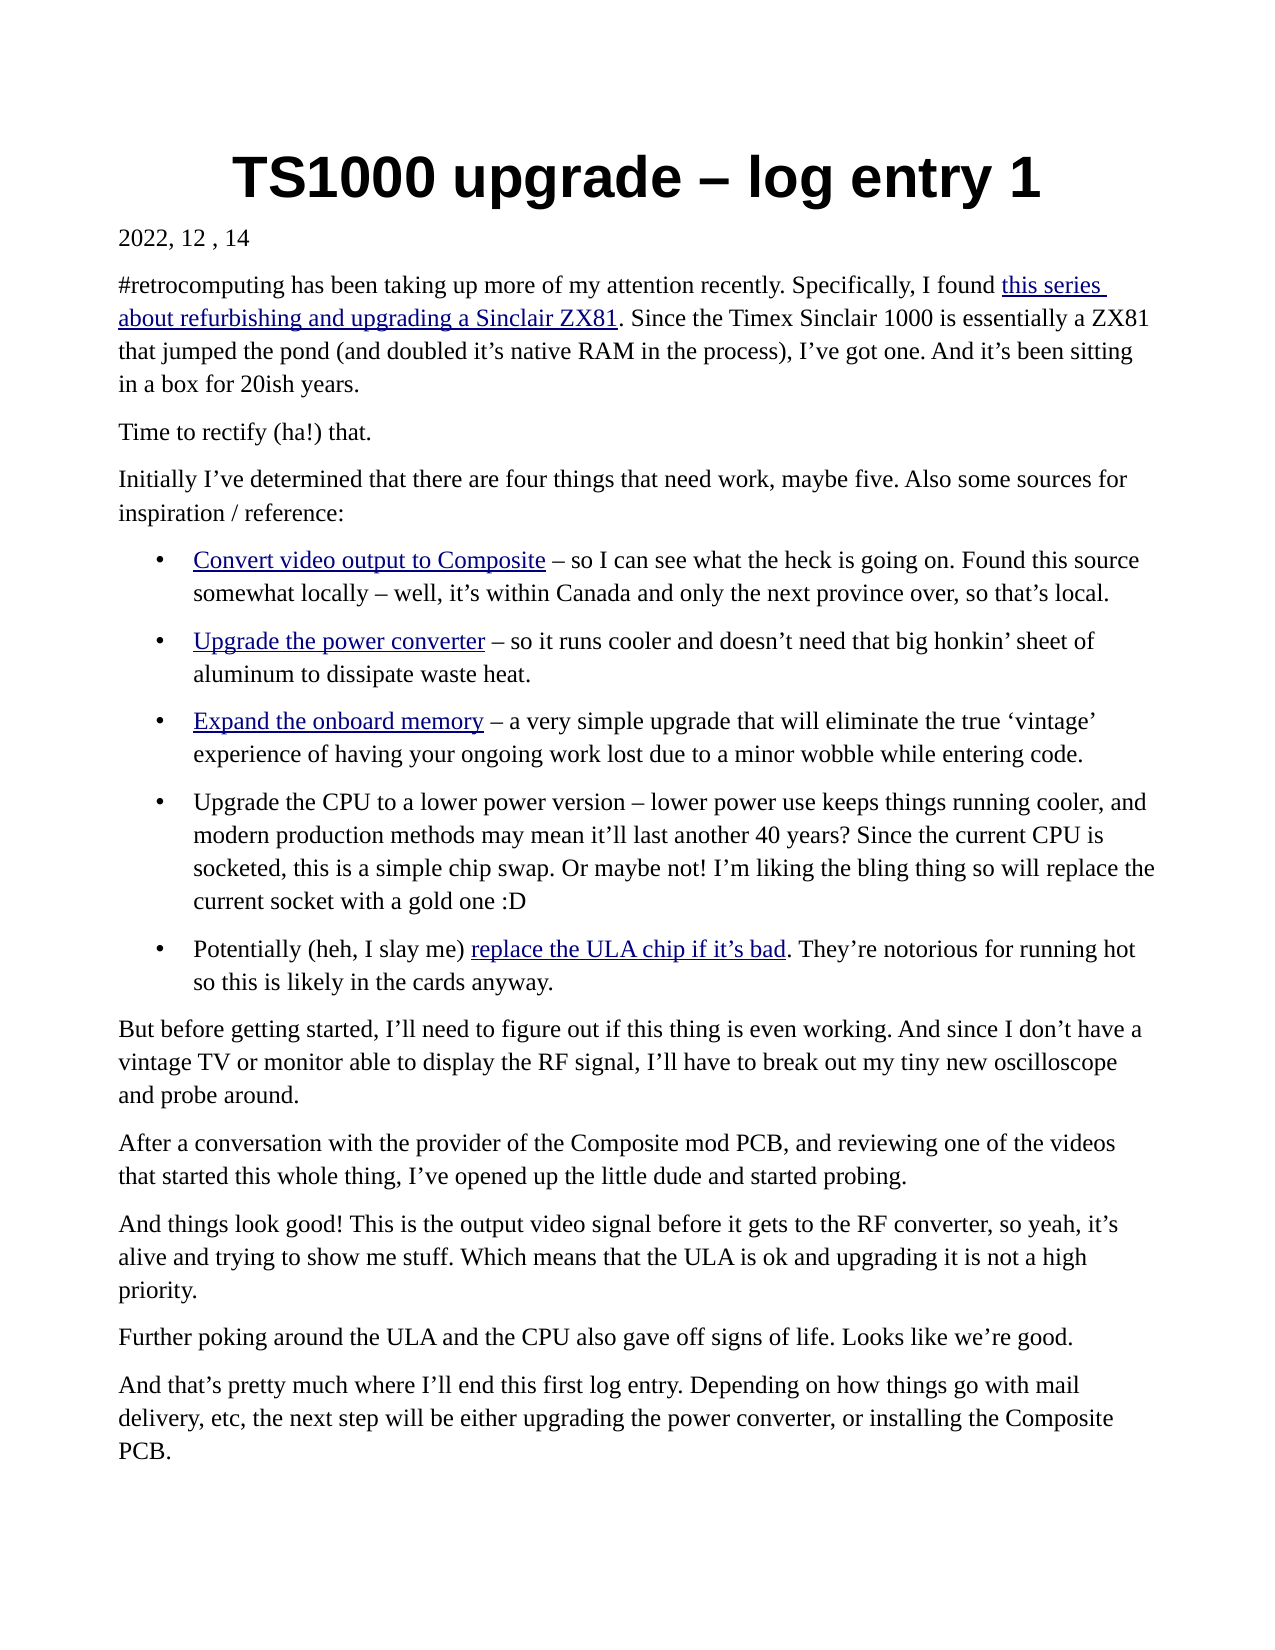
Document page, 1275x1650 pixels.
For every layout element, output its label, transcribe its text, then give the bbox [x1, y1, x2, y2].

list Convert video output to Composite – so I can see what the heck is going on. Found this source somewhat locally – well, it’s within Canada and only the next province over, so that’s local. [156, 545, 1157, 607]
title TS1000 upgrade – log entry 1 [118, 143, 1157, 210]
text And that’s pretty much where I’ll end this first log entry. Depending on how things go with mail delivery, etc, the next step will be either upgrading the power converter, or installing the Composite PCB. [118, 1370, 1157, 1465]
text And things look good! This is the output video signal before it gets to the RF converter, so yeah, it’s alive and trying to show me stuff. Which means that the ULA is ok and upgrading it is not a high priority. [118, 1209, 1157, 1303]
text But before getting started, I’ll need to figure out if this thing is even working. And since I don’t have a vintage TV or monitor able to display the RF signal, I’ll have to break out my tiny new oscilloscope and probe around. [118, 1014, 1157, 1109]
list Upgrade the power converter – so it runs cooler and doesn’t need that big honkin’ sheet of aluminum to dissipate waste heat. [156, 626, 1157, 688]
text #retrocomputing has been taking up more of my attention recently. Specifically, I found this series about refurbishing and upgrading a Sinclair ZX81. Since the Timex Sinclair 1000 is essentially a ZX81 that jumped the pond (and doubled it’s native RAM in the process), I’ve got one. And it’s been sitting in a box for 20ish years. [118, 270, 1157, 398]
list Potentially (heh, I slay me) replace the ULA chip if it’s bad. They’re notorious for running hot so this is likely in the cards anyway. [156, 934, 1157, 996]
list Upgrade the CPU to a lower power version – lower power use keeps things running cooler, and modern production methods may mean it’ll last another 40 years? Since the current CPU is socketed, this is a simple chip swap. Or maybe not! I’m liking the bling thing so will replace the current socket with a gold one :D [156, 787, 1157, 915]
text Initially I’ve determined that there are four things that need work, maybe five. Also some sources for inspiration / reference: [118, 464, 1157, 526]
text Time to rectify (ha!) that. [118, 417, 1157, 446]
text After a conversation with the provider of the Composite mod PCB, and reviewing one of the videos that started this whole thing, I’ve opened up the little dude and started probing. [118, 1128, 1157, 1190]
list Expand the onboard memory – a very simple upgrade that will eliminate the true ‘vintage’ experience of having your ongoing work lost due to a minor wobble while entering code. [156, 706, 1157, 768]
text 2022, 12 , 14 [118, 223, 1157, 251]
text Further poking around the ULA and the CPU also gave off signs of life. Looks like we’re good. [118, 1322, 1157, 1351]
